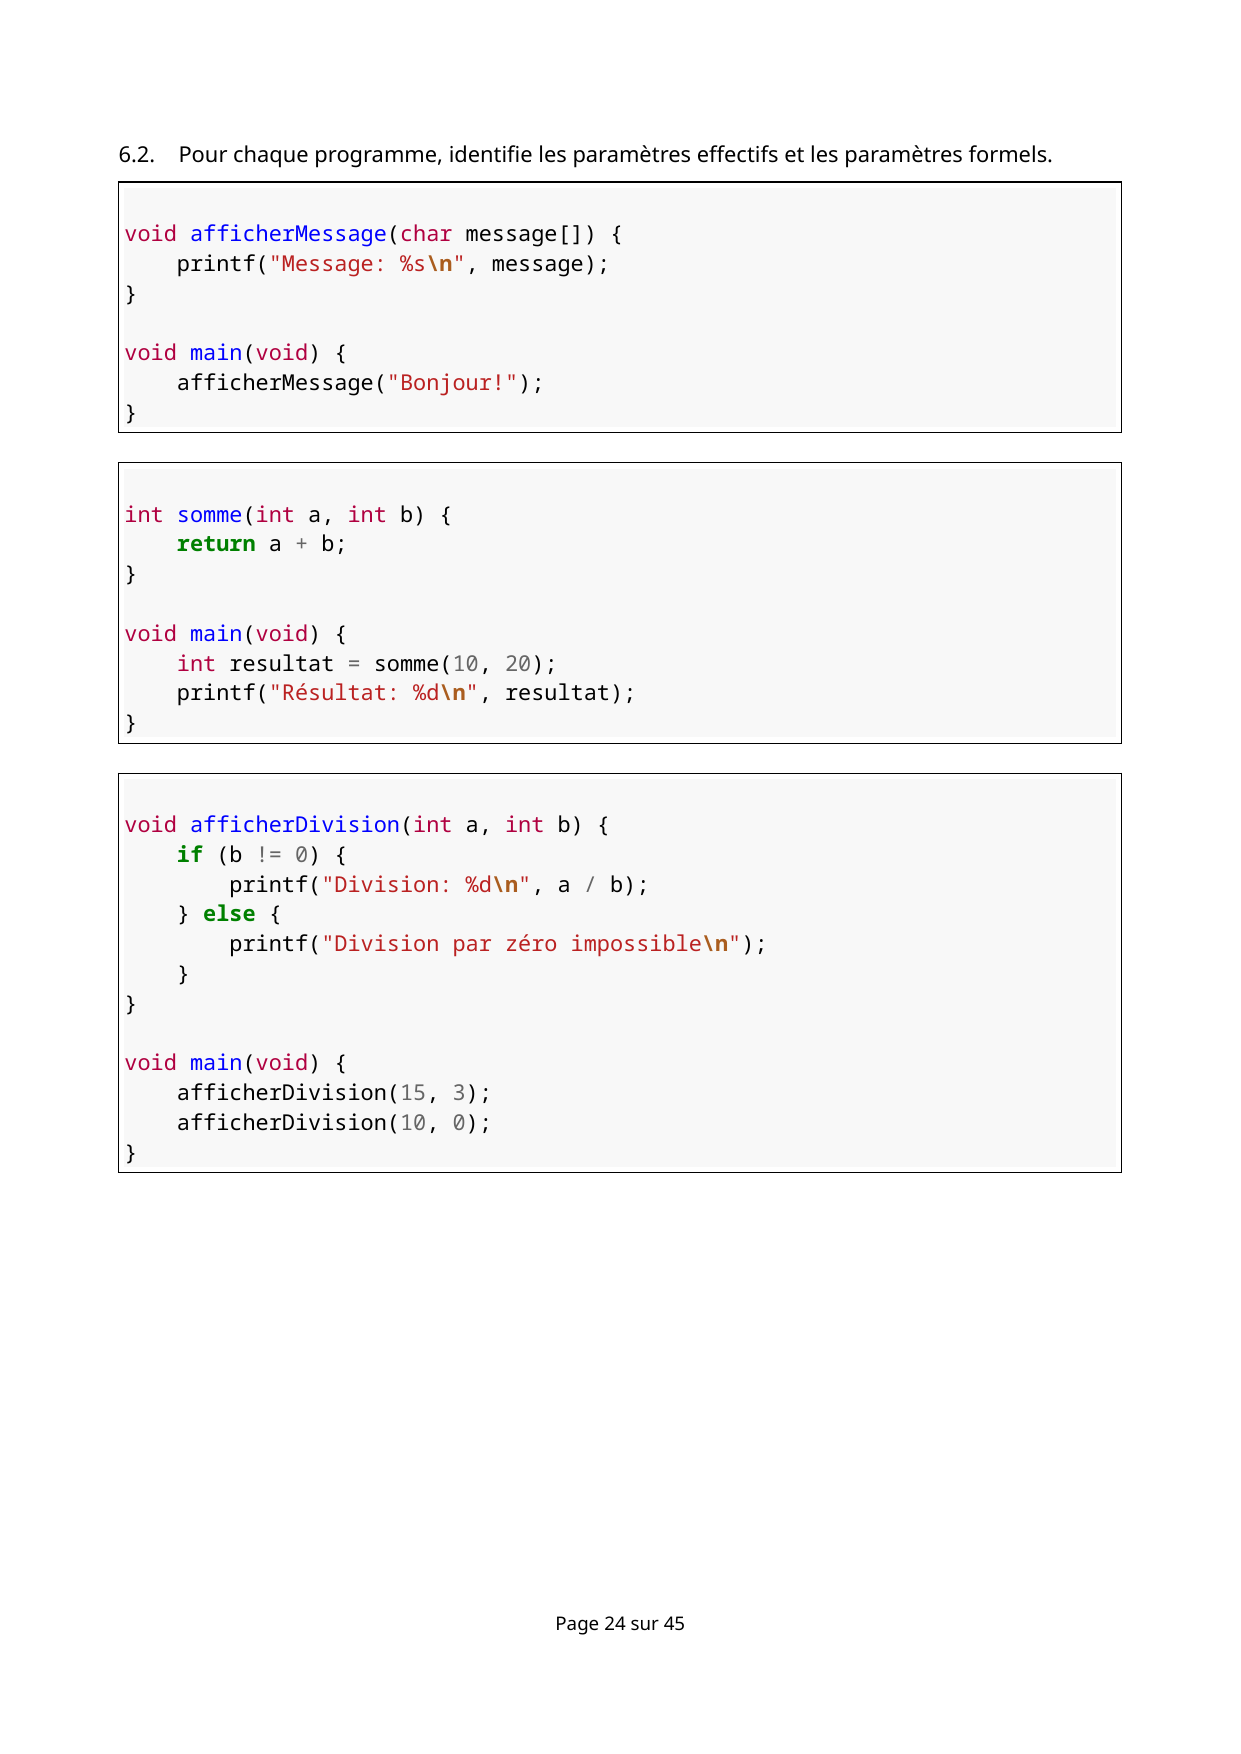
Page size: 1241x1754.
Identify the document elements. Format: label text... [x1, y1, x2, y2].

table_header void afficherDivision(int a, int b) { if (b != 0) { printf("Division: %d\n", a / b); } else { printf("Division par zéro impossible\n"); } } void main(void) { afficherDivision(15, 3); afficherDivision(10, 0); } [119, 774, 1121, 1172]
subtitle Pour chaque programme, identifie les paramètres effectifs et les paramètres formels. [118, 139, 1122, 169]
table_header int somme(int a, int b) { return a + b; } void main(void) { int resultat = somme(10, 20); printf("Résultat: %d\n", resultat); } [119, 463, 1121, 743]
table_header void afficherMessage(char message[]) { printf("Message: %s\n", message); } void main(void) { afficherMessage("Bonjour!"); } [119, 183, 1121, 432]
